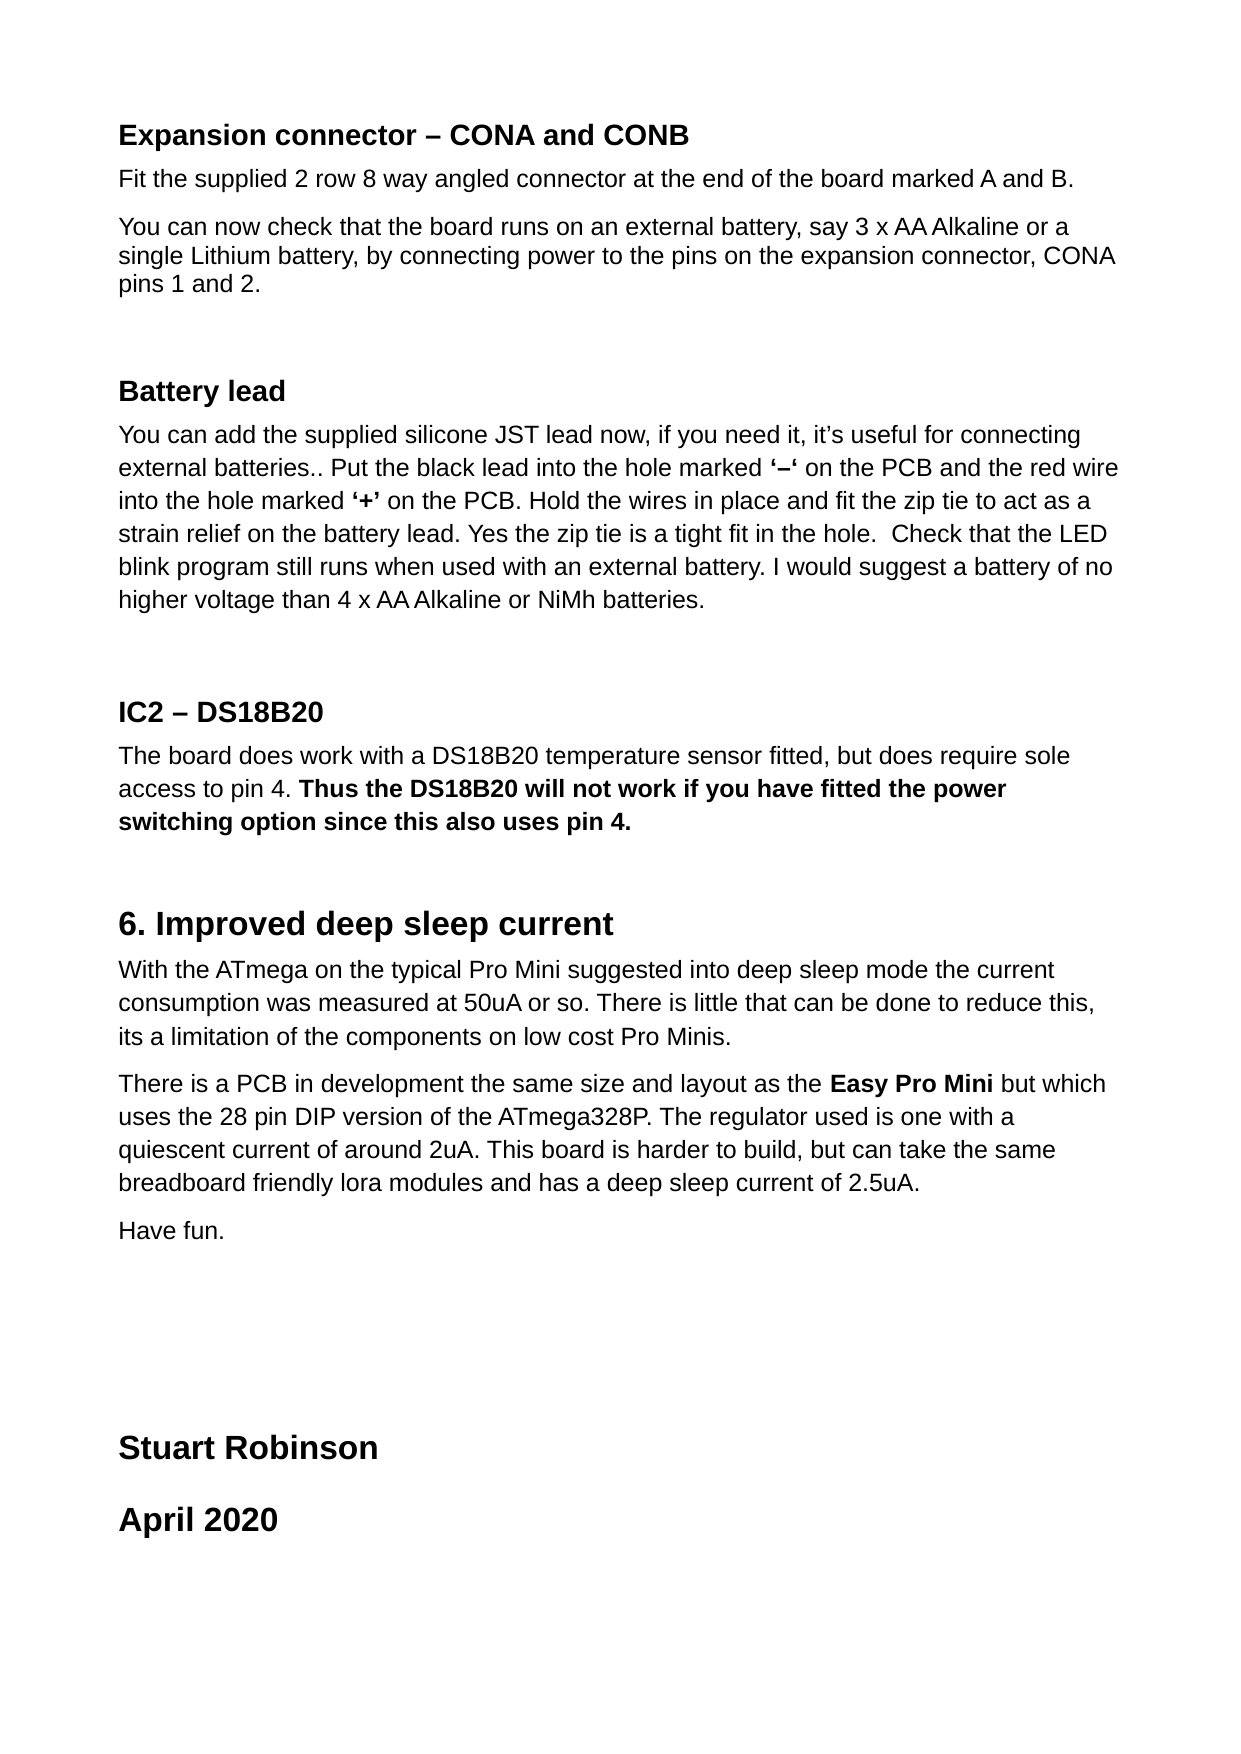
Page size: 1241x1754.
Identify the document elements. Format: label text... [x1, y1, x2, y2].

text Have fun. [118, 1216, 1122, 1244]
text The board does work with a DS18B20 temperature sensor fitted, but does require sole access to pin 4. Thus the DS18B20 will not work if you have fitted the power switching option since this also uses pin 4. [118, 741, 1122, 836]
text Fit the supplied 2 row 8 way angled connector at the end of the board marked A and B. [118, 164, 1122, 193]
text You can add the supplied silicone JST lead now, if you need it, it’s useful for connecting external batteries.. Put the black lead into the hole marked ‘–‘ on the PCB and the red wire into the hole marked ‘+’ on the PCB. Hold the wires in place and fit the zip tie to act as a strain relief on the battery lead. Yes the zip tie is a tight fit in the hole. Check that the LED blink program still runs when used with an external battery. I would suggest a battery of no higher voltage than 4 x AA Alkaline or NiMh batteries. [118, 420, 1122, 614]
subtitle Battery lead [118, 374, 1122, 407]
subtitle 6. Improved deep sleep current [118, 904, 1122, 943]
subtitle Expansion connector – CONA and CONB [118, 118, 1122, 152]
subtitle IC2 – DS18B20 [118, 695, 1122, 728]
text There is a PCB in development the same size and layout as the Easy Pro Mini but which uses the 28 pin DIP version of the ATmega328P. The regulator used is one with a quiescent current of around 2uA. This board is harder to build, but can take the same breadboard friendly lora modules and has a deep sleep current of 2.5uA. [118, 1069, 1122, 1197]
subtitle Stuart Robinson [118, 1428, 1122, 1467]
text You can now check that the board runs on an external battery, say 3 x AA Alkaline or a single Lithium battery, by connecting power to the pins on the expansion connector, CONA pins 1 and 2. [118, 212, 1122, 298]
subtitle April 2020 [118, 1500, 1122, 1539]
text With the ATmega on the typical Pro Mini suggested into deep sleep mode the current consumption was measured at 50uA or so. There is little that can be done to reduce this, its a limitation of the components on low cost Pro Minis. [118, 955, 1122, 1050]
